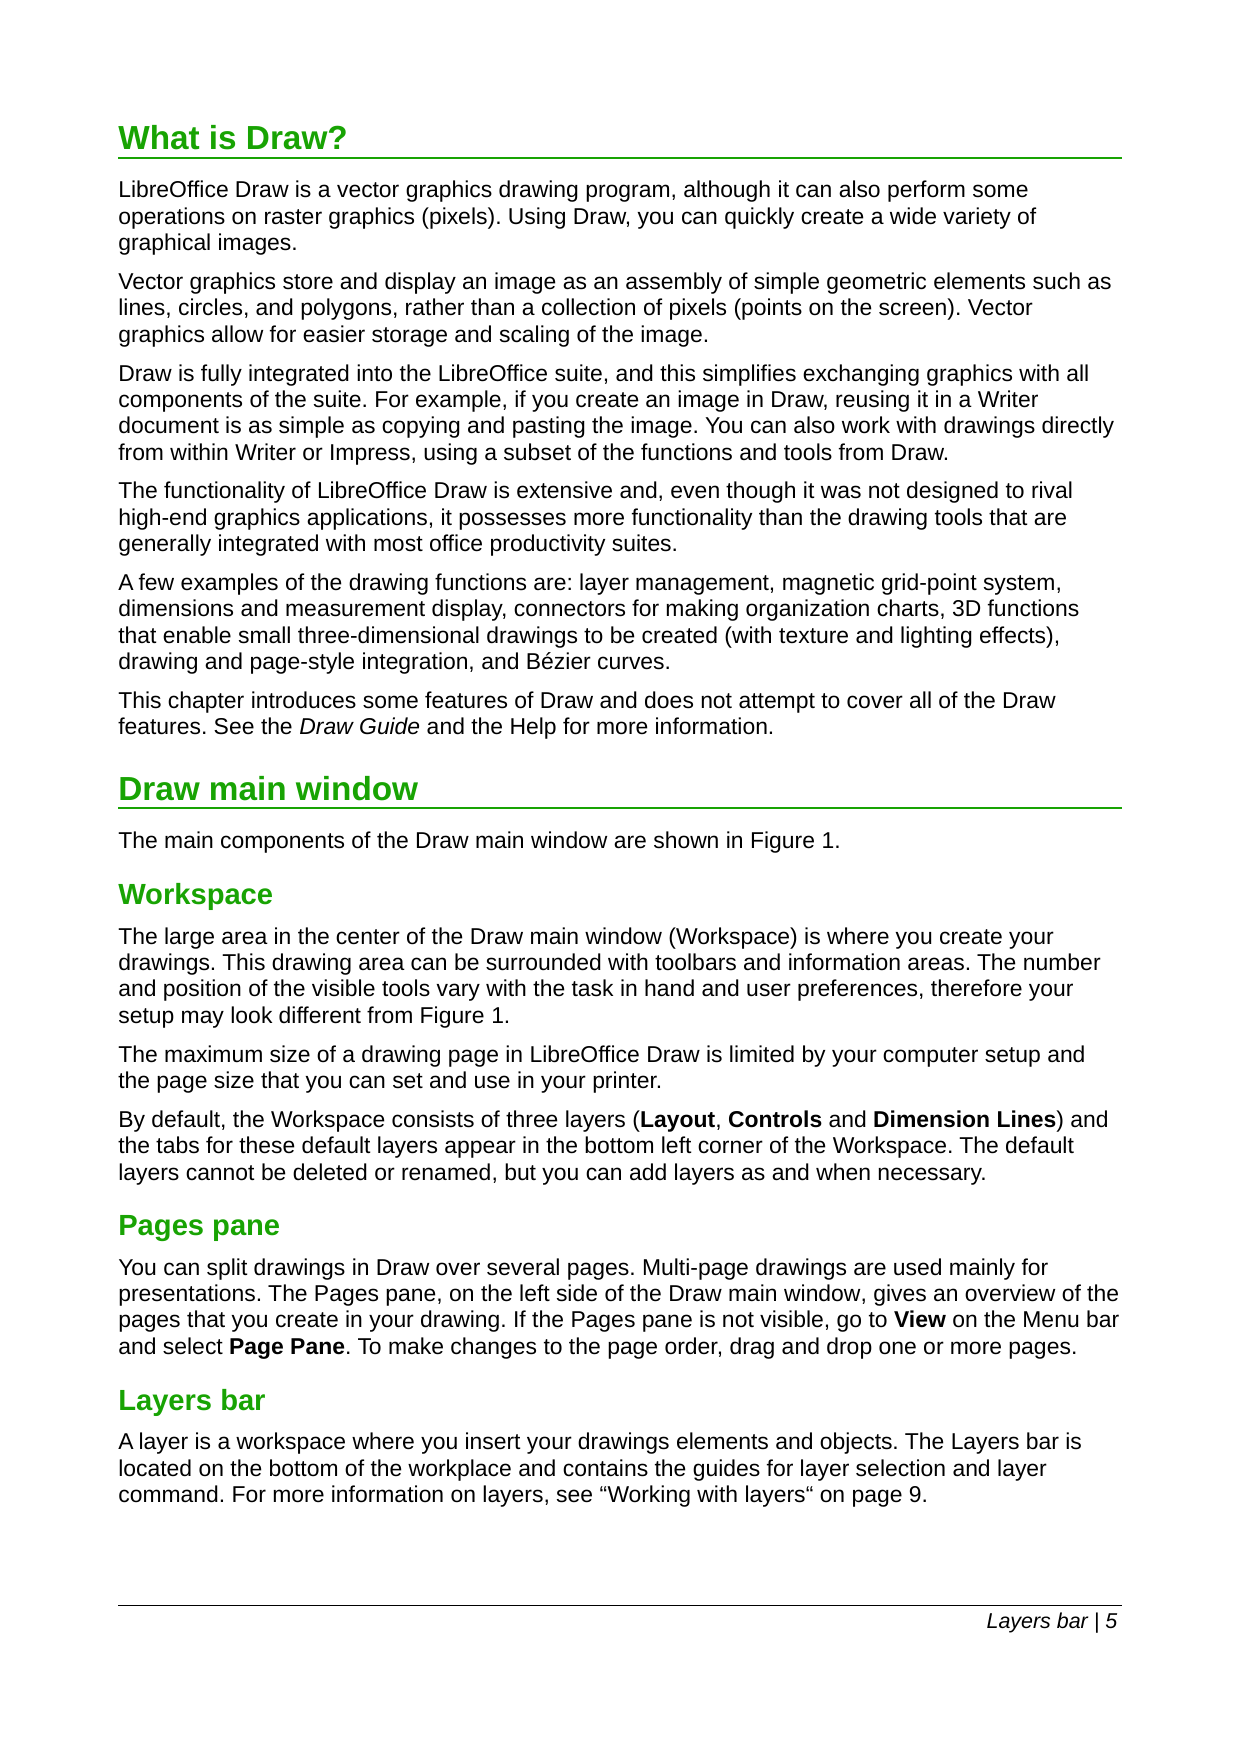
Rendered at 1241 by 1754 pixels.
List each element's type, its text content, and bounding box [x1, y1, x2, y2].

subtitle What is Draw? [118, 118, 1122, 157]
subtitle Layers bar [118, 1383, 1122, 1416]
text You can split drawings in Draw over several pages. Multi-page drawings are used mainly for presentations. The Pages pane, on the left side of the Draw main window, gives an overview of the pages that you create in your drawing. If the Pages pane is not visible, go to View on the Menu bar and select Page Pane. To make changes to the page order, drag and drop one or more pages. [118, 1254, 1122, 1359]
text Draw is fully integrated into the LibreOffice suite, and this simplifies exchanging graphics with all components of the suite. For example, if you create an image in Draw, reusing it in a Writer document is as simple as copying and pasting the image. You can also work with drawings directly from within Writer or Impress, using a subset of the functions and tools from Draw. [118, 359, 1122, 465]
subtitle Draw main window [118, 769, 1122, 807]
text The large area in the center of the Draw main window (Workspace) is where you create your drawings. This drawing area can be surrounded with toolbars and information areas. The number and position of the visible tools vary with the task in hand and user preferences, therefore your setup may look different from Figure 1. [118, 923, 1122, 1028]
text The functionality of LibreOffice Draw is extensive and, even though it was not designed to rival high-end graphics applications, it possesses more functionality than the drawing tools that are generally integrated with most office productivity suites. [118, 477, 1122, 556]
text A layer is a workspace where you insert your drawings elements and objects. The Layers bar is located on the bottom of the workplace and contains the guides for layer selection and layer command. For more information on layers, see “Working with layers“ on page 9. [118, 1428, 1122, 1507]
text By default, the Workspace consists of three layers (Layout, Controls and Dimension Lines) and the tabs for these default layers appear in the bottom left corner of the Workspace. The default layers cannot be deleted or renamed, but you can add layers as and when necessary. [118, 1106, 1122, 1185]
text A few examples of the drawing functions are: layer management, magnetic grid-point system, dimensions and measurement display, connectors for making organization charts, 3D functions that enable small three-dimensional drawings to be created (with texture and lighting effects), drawing and page-style integration, and Bézier curves. [118, 569, 1122, 674]
text The maximum size of a drawing page in LibreOffice Draw is limited by your computer setup and the page size that you can set and use in your printer. [118, 1041, 1122, 1093]
text LibreOffice Draw is a vector graphics drawing program, although it can also perform some operations on raster graphics (pixels). Using Draw, you can quickly create a wide variety of graphical images. [118, 176, 1122, 255]
subtitle Pages pane [118, 1208, 1122, 1242]
text Vector graphics store and display an image as an assembly of simple geometric elements such as lines, circles, and polygons, rather than a collection of pixels (points on the screen). Vector graphics allow for easier storage and scaling of the image. [118, 268, 1122, 347]
text The main components of the Draw main window are shown in Figure 1. [118, 827, 1122, 854]
text This chapter introduces some features of Draw and does not attempt to cover all of the Draw features. See the Draw Guide and the Help for more information. [118, 687, 1122, 739]
subtitle Workspace [118, 877, 1122, 911]
